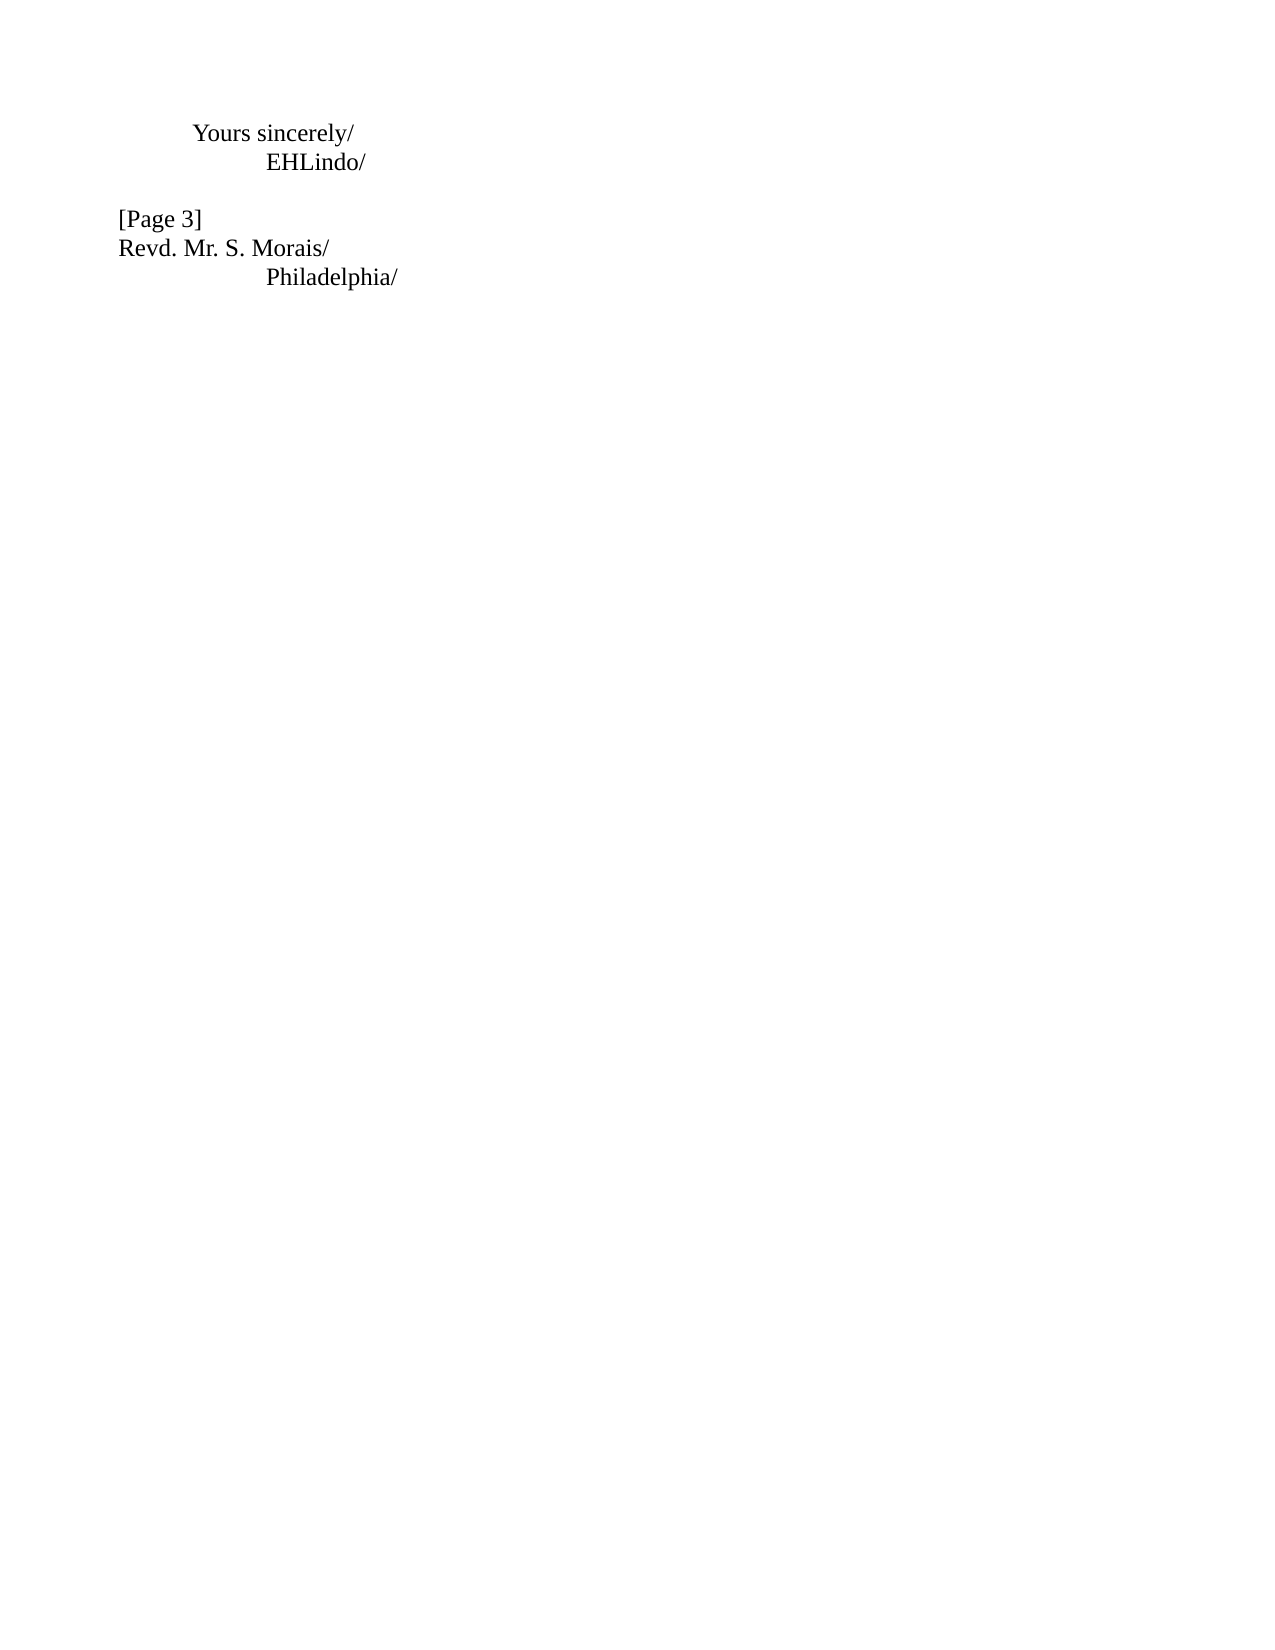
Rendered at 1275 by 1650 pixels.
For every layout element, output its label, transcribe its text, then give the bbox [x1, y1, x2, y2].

text [Page 3] [118, 204, 1157, 233]
text Revd. Mr. S. Morais/ [118, 233, 1157, 262]
text EHLindo/ [118, 147, 1157, 176]
text Yours sincerely/ [118, 118, 1157, 147]
text Philadelphia/ [118, 262, 1157, 291]
